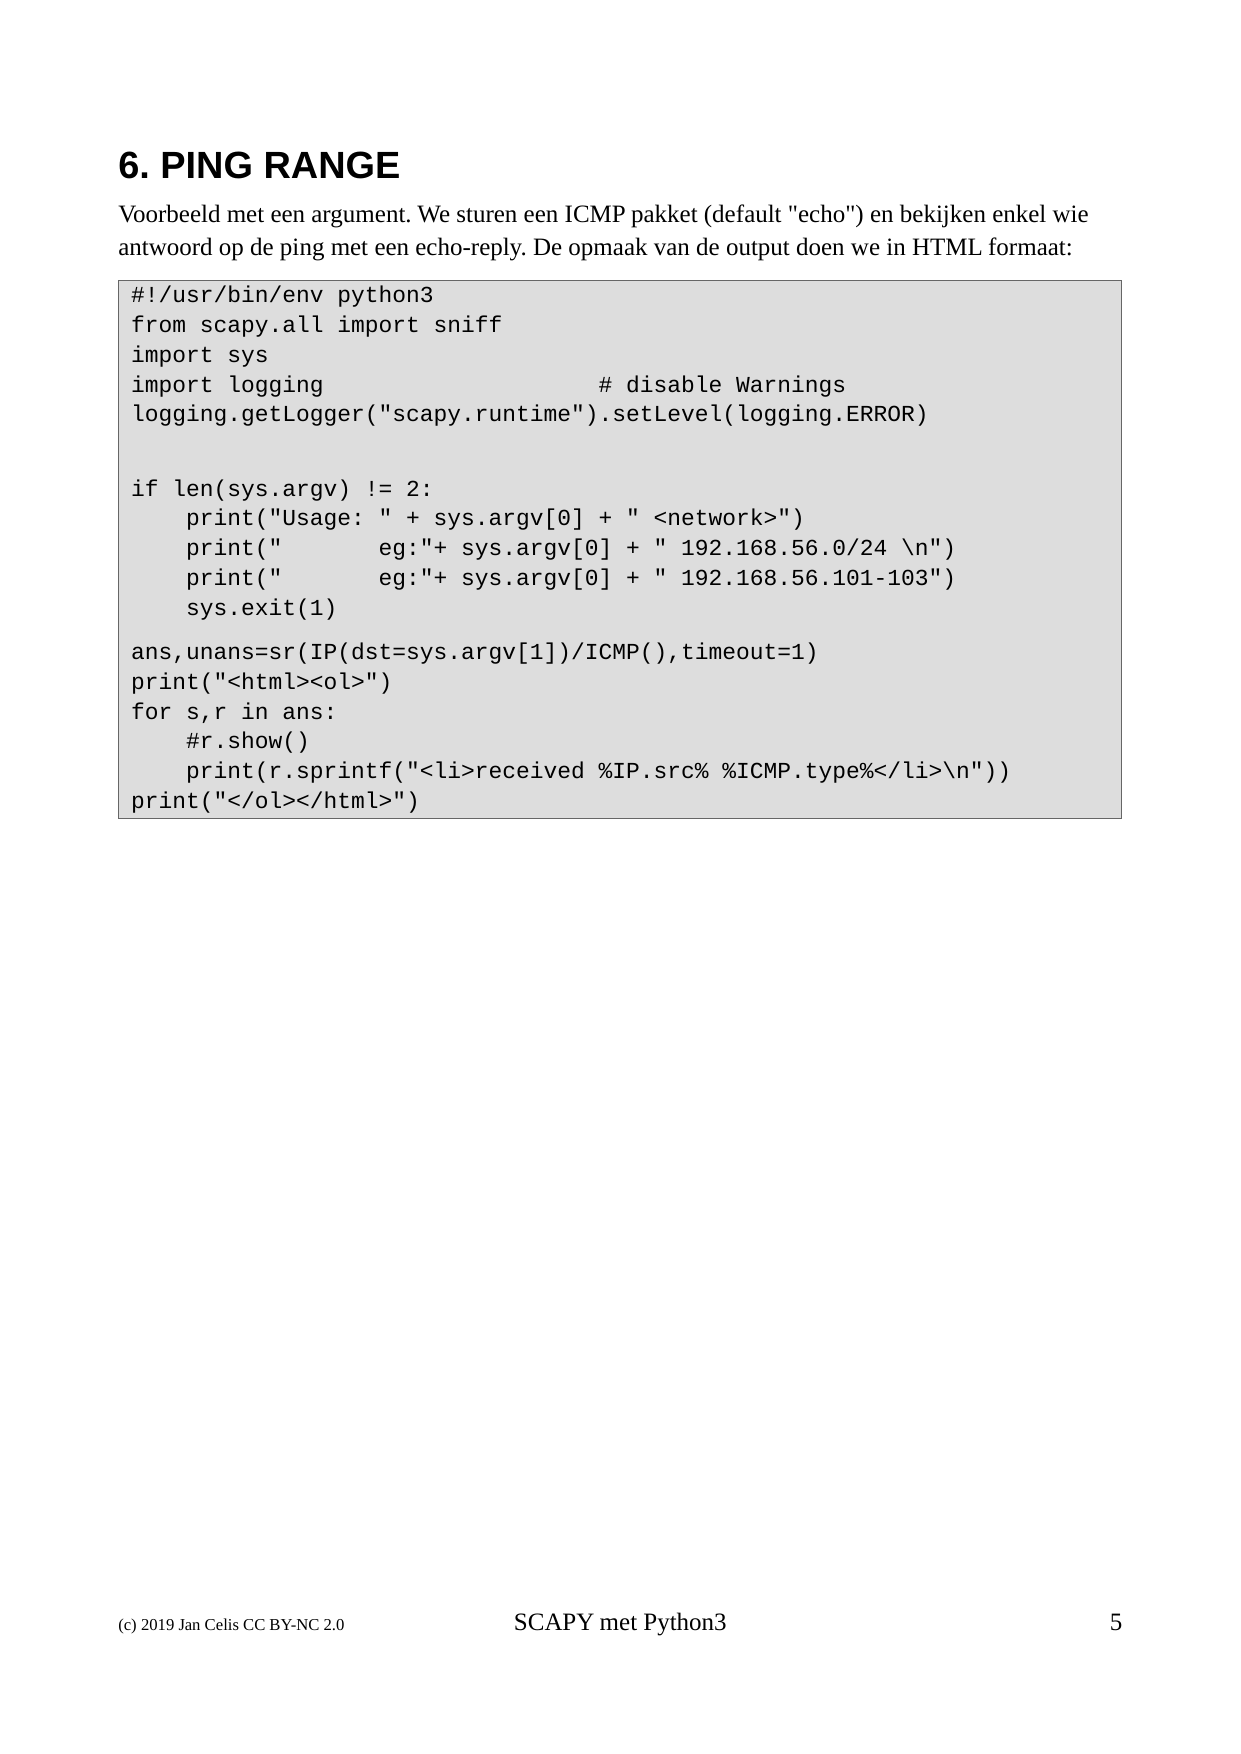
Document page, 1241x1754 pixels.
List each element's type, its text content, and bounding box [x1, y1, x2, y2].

text Voorbeeld met een argument. We sturen een ICMP pakket (default "echo") en bekijken enkel wie antwoord op de ping met een echo-reply. De opmaak van de output doen we in HTML formaat: [118, 199, 1122, 261]
text ans,unans=sr(IP(dst=sys.argv[1])/ICMP(),timeout=1) print("<html><ol>") for s,r in ans: #r.show() print(r.sprintf("<li>received %IP.src% %ICMP.type%</li>\n")) print("</ol></html>") [119, 637, 1121, 818]
subtitle 6. PING RANGE [118, 143, 1122, 187]
text #!/usr/bin/env python3 from scapy.all import sniff import sys import logging # disable Warnings logging.getLogger("scapy.runtime").setLevel(logging.ERROR) [119, 281, 1121, 429]
text if len(sys.argv) != 2: print("Usage: " + sys.argv[0] + " <network>") print(" eg:"+ sys.argv[0] + " 192.168.56.0/24 \n") print(" eg:"+ sys.argv[0] + " 192.168.56.101-103") sys.exit(1) [119, 443, 1121, 622]
